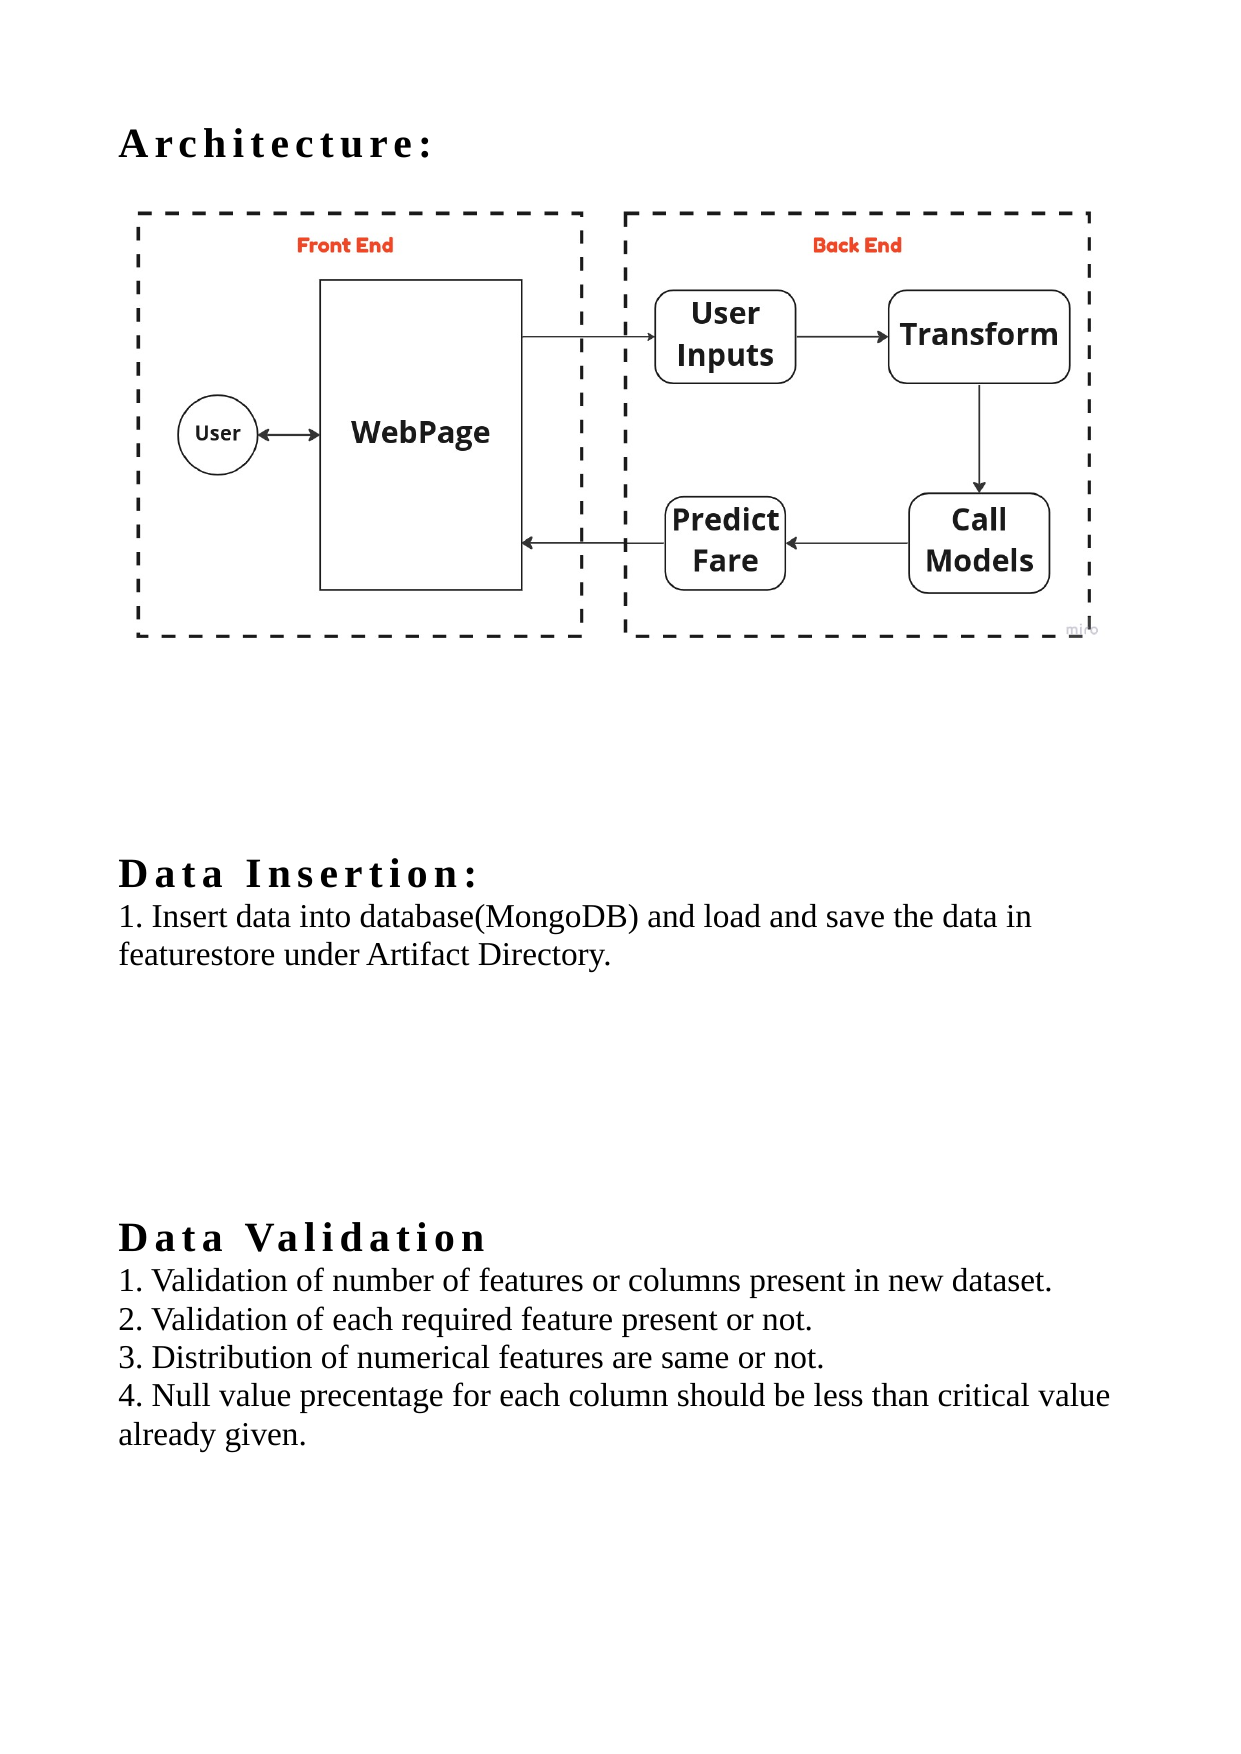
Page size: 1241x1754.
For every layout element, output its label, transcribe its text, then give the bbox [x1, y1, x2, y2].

text 1. Validation of number of features or columns present in new dataset. [118, 1261, 1122, 1299]
text Data Validation [118, 1213, 1122, 1261]
text Architecture: [118, 118, 1122, 166]
text 1. Insert data into database(MongoDB) and load and save the data in featurestore under Artifact Directory. [118, 896, 1122, 973]
picture [116, 189, 1121, 657]
text 3. Distribution of numerical features are same or not. [118, 1337, 1122, 1376]
text 2. Validation of each required feature present or not. [118, 1299, 1122, 1337]
text 4. Null value precentage for each column should be less than critical value already given. [118, 1376, 1122, 1452]
text Data Insertion: [118, 848, 1122, 896]
